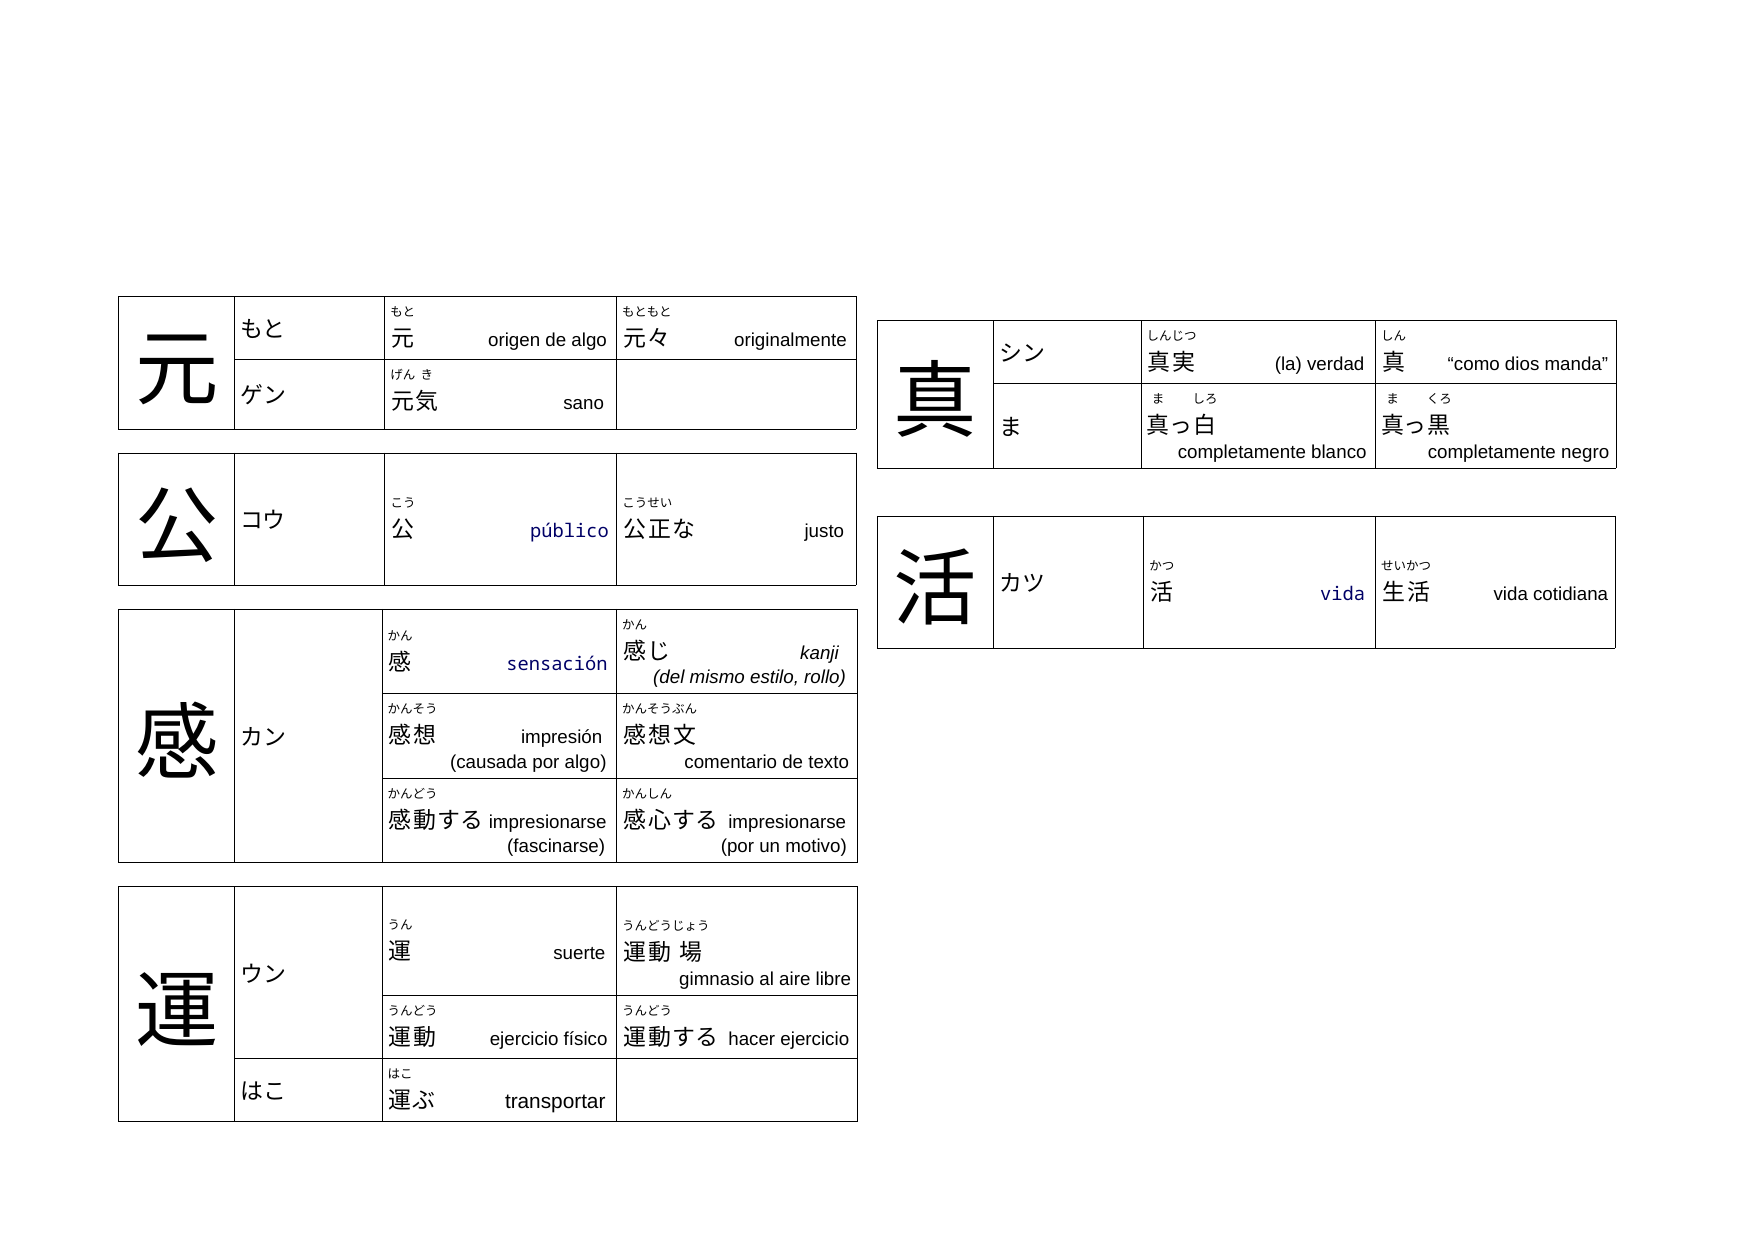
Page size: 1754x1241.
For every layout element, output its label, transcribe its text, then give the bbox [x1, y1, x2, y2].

table_cell はこ [235, 1059, 382, 1121]
table_header 運うん動どう場じょう gimnasio al aire libre [617, 887, 857, 995]
table_header 元 [119, 297, 234, 428]
table_header コウ [235, 454, 384, 585]
table_header カン [235, 610, 382, 862]
table_header 感かんじ kanji (del mismo estilo, rollo) [617, 610, 857, 693]
table_header 感かん sensación [383, 610, 616, 693]
table_header もと [235, 297, 384, 359]
table_cell ゲン [235, 360, 384, 428]
table_cell 運はこぶ transportar [383, 1059, 616, 1121]
table_header 活かつ vida [1144, 517, 1375, 648]
table_header 元もと origen de algo [385, 297, 616, 359]
table_cell 感かん想そう impresión (causada por algo) [383, 694, 616, 778]
table_header カツ [994, 517, 1143, 648]
table_header 公こう正せいな justo [617, 454, 856, 585]
table_cell 感かん想そう文ぶん comentario de texto [617, 694, 857, 778]
table_cell 運うん動どうする hacer ejercicio [617, 996, 857, 1058]
table_header 公 [119, 454, 234, 585]
table_cell 感かん心しんする impresionarse (por un motivo) [617, 779, 857, 862]
table_header 生せい活かつ vida cotidiana [1376, 517, 1615, 648]
table_header 元もと々もと originalmente [617, 297, 856, 359]
table_header 感 [119, 610, 234, 862]
table_cell 真まっ白しろ completamente blanco [1142, 384, 1375, 468]
table_header 真 [878, 321, 993, 468]
table_cell ま [994, 384, 1141, 468]
table_header ウン [235, 887, 382, 1058]
table_cell 真まっ黒くろ completamente negro [1376, 384, 1616, 468]
table_cell 元げん気き sano [385, 360, 616, 428]
table_header 真しん “como dios manda” [1376, 321, 1616, 383]
table_header 公こう público [385, 454, 616, 585]
table_cell [617, 1059, 857, 1121]
table_header 真しん実じつ (la) verdad [1142, 321, 1375, 383]
table_cell 感かん動どうする impresionarse (fascinarse) [383, 779, 616, 862]
table_header シン [994, 321, 1141, 383]
table_header 運 [119, 887, 234, 1121]
table_header 運うん suerte [383, 887, 616, 995]
table_cell 運うん動どう ejercicio físico [383, 996, 616, 1058]
table_cell [617, 360, 856, 428]
table_header 活 [878, 517, 993, 648]
